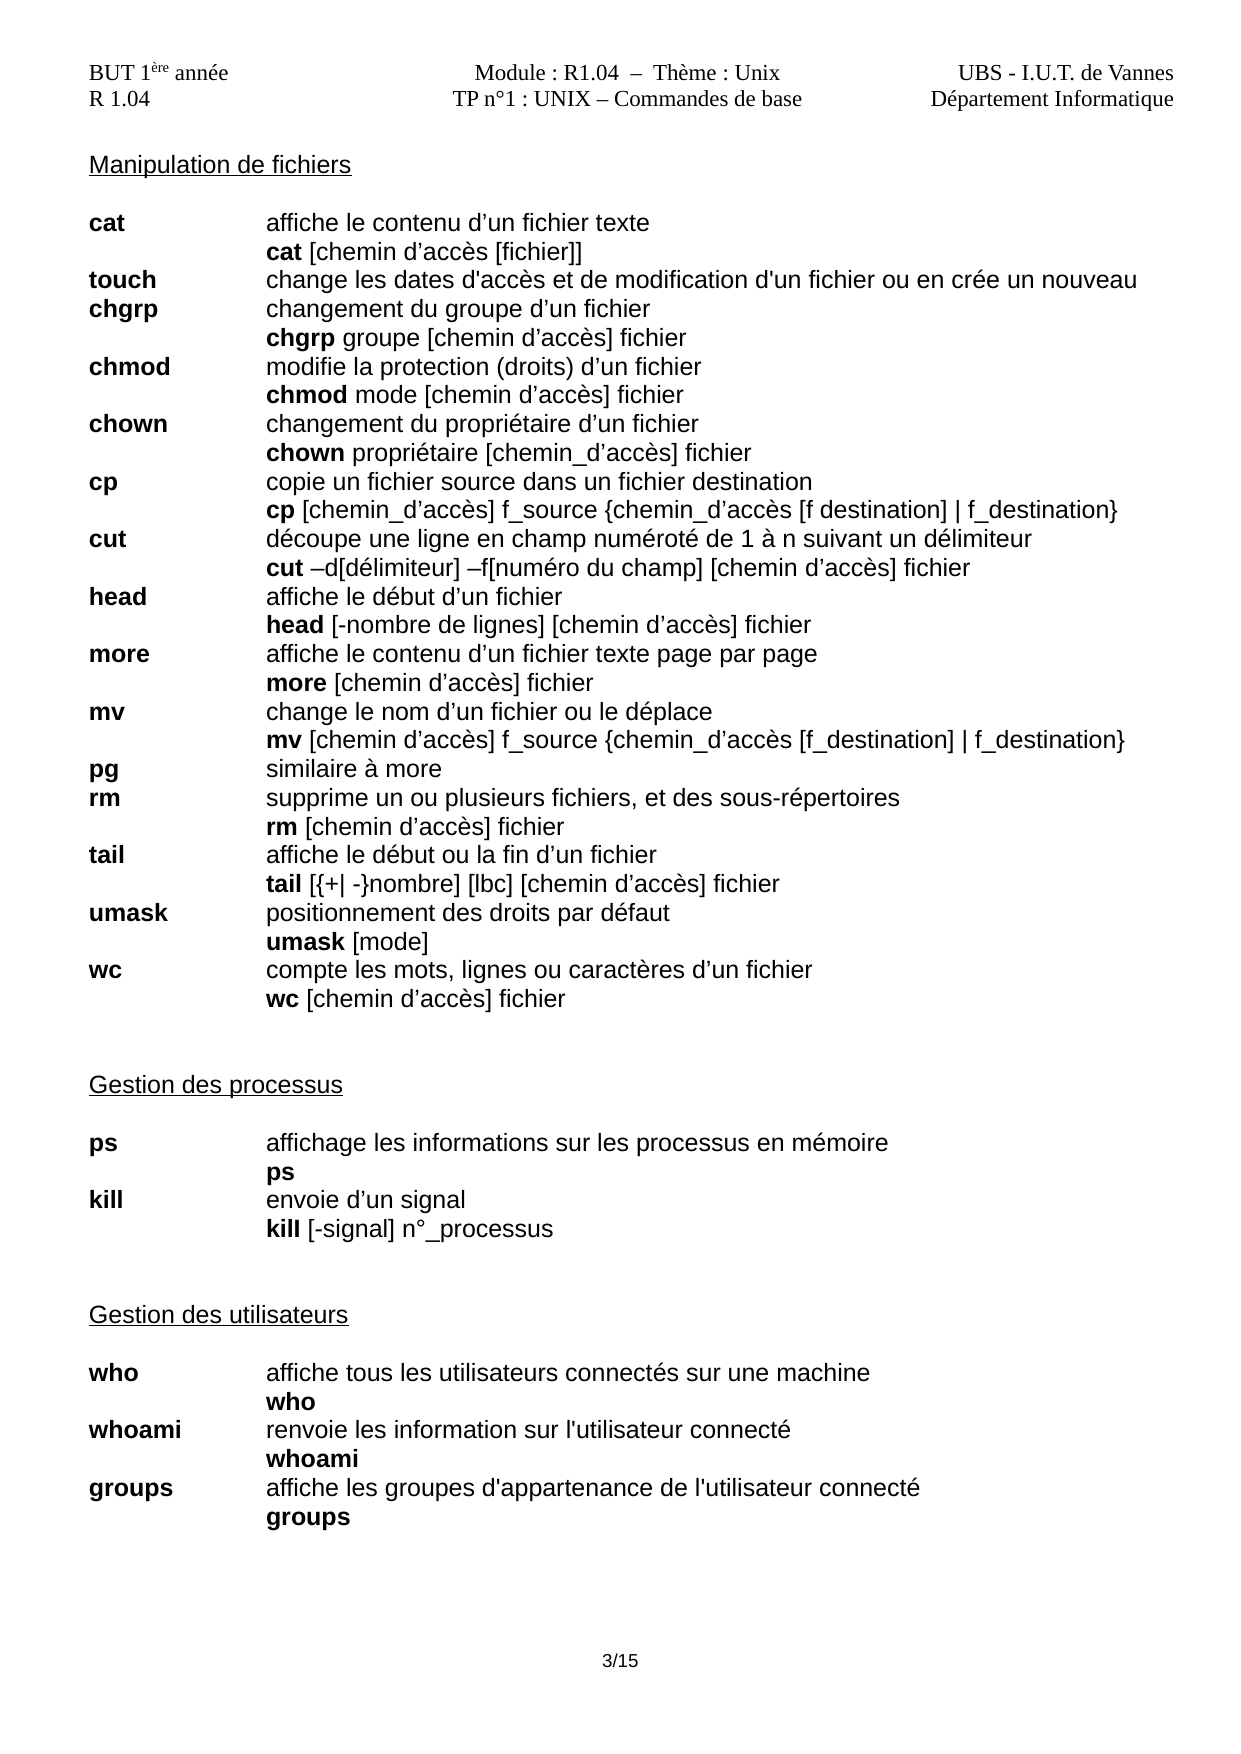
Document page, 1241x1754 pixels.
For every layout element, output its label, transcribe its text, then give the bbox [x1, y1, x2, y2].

text tail affiche le début ou la fin d’un fichier tail [{+| -}nombre] [lbc] [chemin d’accès] fichier [89, 840, 1151, 898]
text cat affiche le contenu d’un fichier texte cat [chemin d’accès [fichier]] [89, 208, 1151, 265]
text umask positionnement des droits par défaut umask [mode] [89, 898, 1151, 955]
text kill envoie d’un signal kilI [-signal] n°_processus [89, 1185, 1151, 1243]
text chmod modifie la protection (droits) d’un fichier chmod mode [chemin d’accès] fichier [89, 351, 1151, 409]
text mv change le nom d’un fichier ou le déplace mv [chemin d’accès] f_source {chemin_d’accès [f_destination] | f_destination} [89, 696, 1151, 754]
text who affiche tous les utilisateurs connectés sur une machine who [89, 1358, 1151, 1415]
text chgrp changement du groupe d’un fichier chgrp groupe [chemin d’accès] fichier [89, 294, 1151, 351]
text Gestion des utilisateurs [89, 1300, 1151, 1329]
text pg similaire à more [89, 754, 1151, 783]
text head affiche le début d’un fichier head [-nombre de lignes] [chemin d’accès] fichier [89, 581, 1151, 639]
text ps affichage les informations sur les processus en mémoire ps [89, 1128, 1151, 1185]
text touch change les dates d'accès et de modification d'un fichier ou en crée un nouveau [89, 265, 1151, 294]
text wc compte les mots, lignes ou caractères d’un fichier wc [chemin d’accès] fichier [89, 955, 1151, 1013]
text chown changement du propriétaire d’un fichier chown propriétaire [chemin_d’accès] fichier [89, 409, 1151, 466]
text groups affiche les groupes d'appartenance de l'utilisateur connecté [89, 1473, 1151, 1501]
text cut découpe une ligne en champ numéroté de 1 à n suivant un délimiteur cut –d[délimiteur] –f[numéro du champ] [chemin d’accès] fichier [89, 524, 1151, 581]
text Gestion des processus [89, 1070, 1151, 1099]
text cp copie un fichier source dans un fichier destination cp [chemin_d’accès] f_source {chemin_d’accès [f destination] | f_destination} [89, 466, 1151, 524]
text Manipulation de fichiers [89, 150, 1151, 179]
text more affiche le contenu d’un fichier texte page par page more [chemin d’accès] fichier [89, 639, 1151, 696]
text rm supprime un ou plusieurs fichiers, et des sous-répertoires rm [chemin d’accès] fichier [89, 783, 1151, 840]
text groups [89, 1501, 1151, 1530]
text whoami renvoie les information sur l'utilisateur connecté whoami [89, 1415, 1151, 1473]
